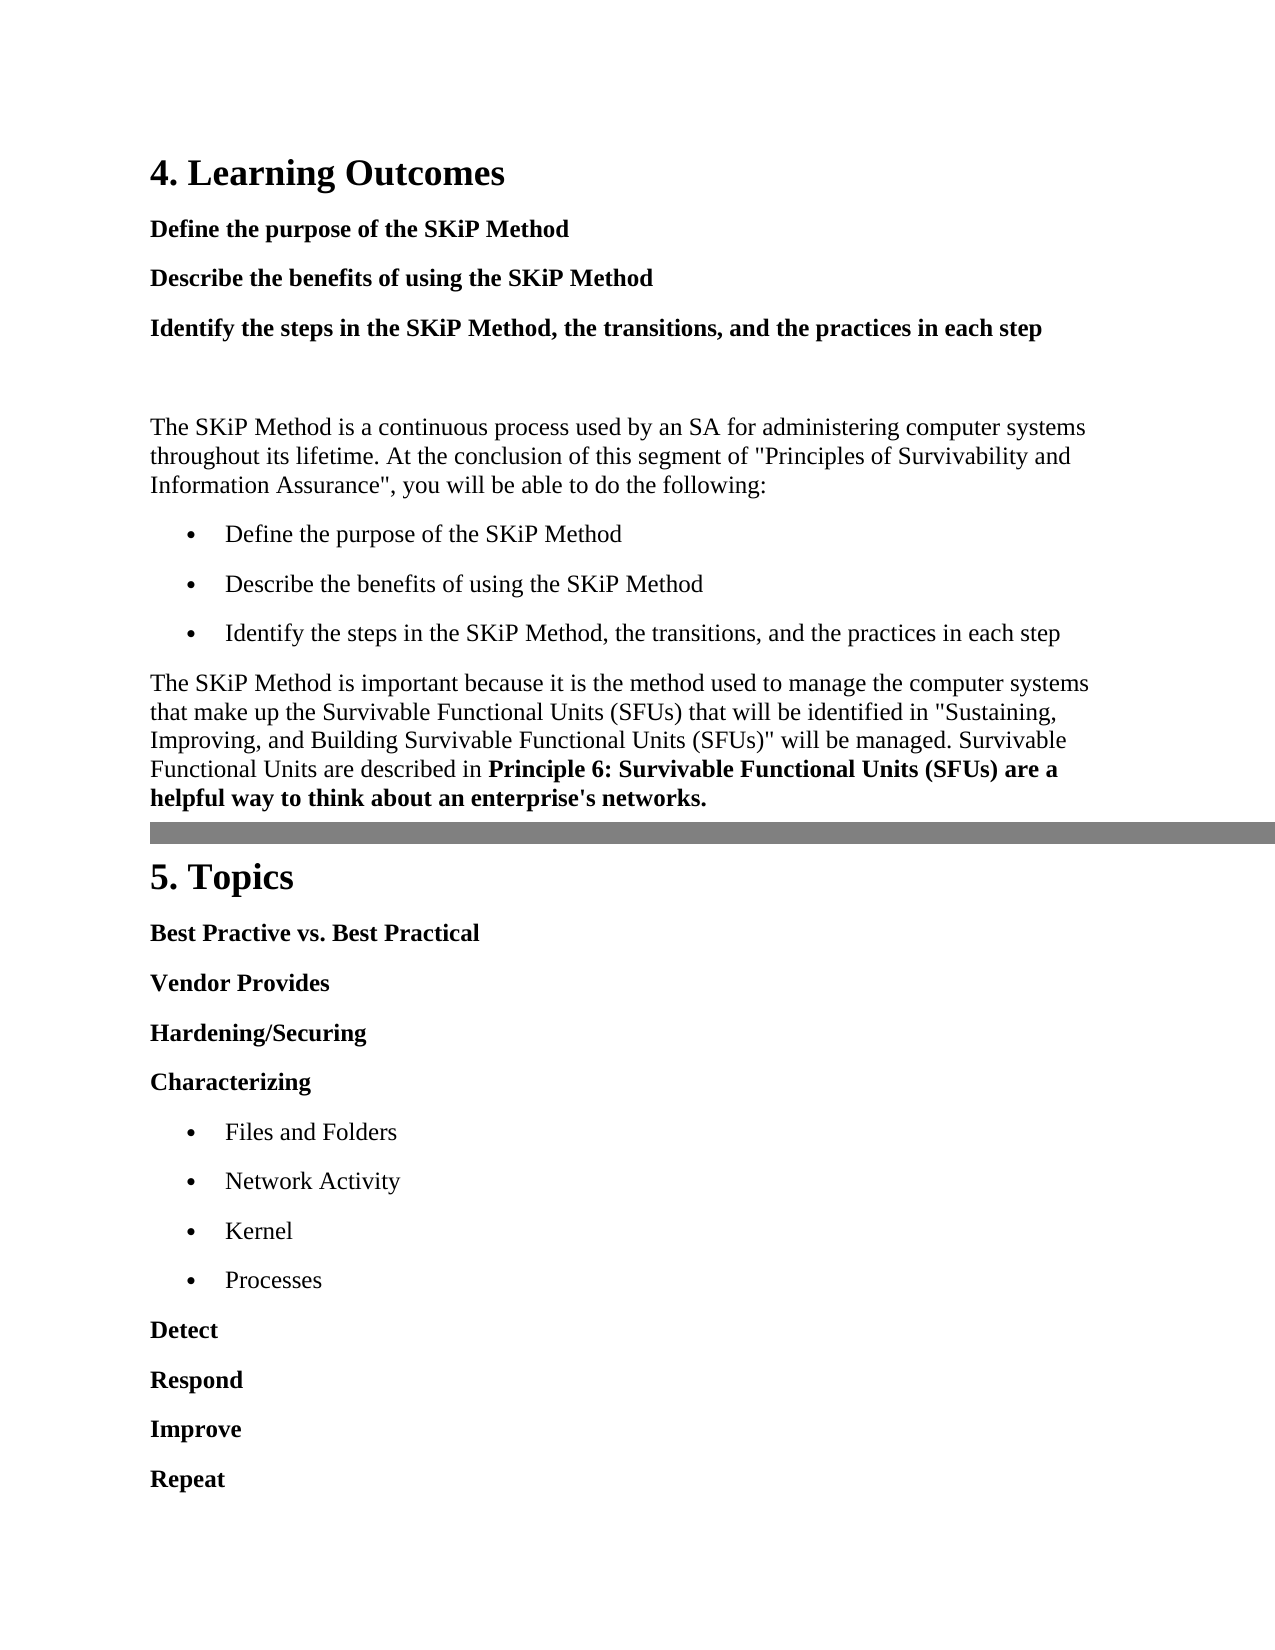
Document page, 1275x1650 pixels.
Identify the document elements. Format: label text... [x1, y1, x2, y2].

list Processes [187, 1266, 1125, 1294]
text Hardening/Securing [150, 1018, 1125, 1046]
text Characterizing [150, 1067, 1125, 1096]
list Identify the steps in the SKiP Method, the transitions, and the practices in each step [187, 618, 1125, 647]
text The SKiP Method is a continuous process used by an SA for administering computer systems throughout its lifetime. At the conclusion of this segment of "Principles of Survivability and Information Assurance", you will be able to do the following: [150, 412, 1125, 498]
text Improve [150, 1414, 1125, 1443]
text Define the purpose of the SKiP Method [150, 214, 1125, 243]
text Vendor Provides [150, 968, 1125, 997]
text Detect [150, 1315, 1125, 1344]
subtitle 5. Topics [150, 854, 1125, 898]
list Describe the benefits of using the SKiP Method [187, 569, 1125, 598]
text The SKiP Method is important because it is the method used to manage the computer systems that make up the Survivable Functional Units (SFUs) that will be identified in "Sustaining, Improving, and Building Survivable Functional Units (SFUs)" will be managed. Survivable Functional Units are described in Principle 6: Survivable Functional Units (SFUs) are a helpful way to think about an enterprise's networks. [150, 668, 1125, 812]
text Repeat [150, 1464, 1125, 1493]
list Kernel [187, 1216, 1125, 1245]
list Files and Folders [187, 1117, 1125, 1146]
subtitle 4. Learning Outcomes [150, 150, 1125, 193]
list Define the purpose of the SKiP Method [187, 519, 1125, 548]
text Best Practive vs. Best Practical [150, 918, 1125, 947]
list Network Activity [187, 1166, 1125, 1195]
text Respond [150, 1365, 1125, 1393]
text Describe the benefits of using the SKiP Method [150, 263, 1125, 292]
text Identify the steps in the SKiP Method, the transitions, and the practices in each step [150, 313, 1125, 342]
